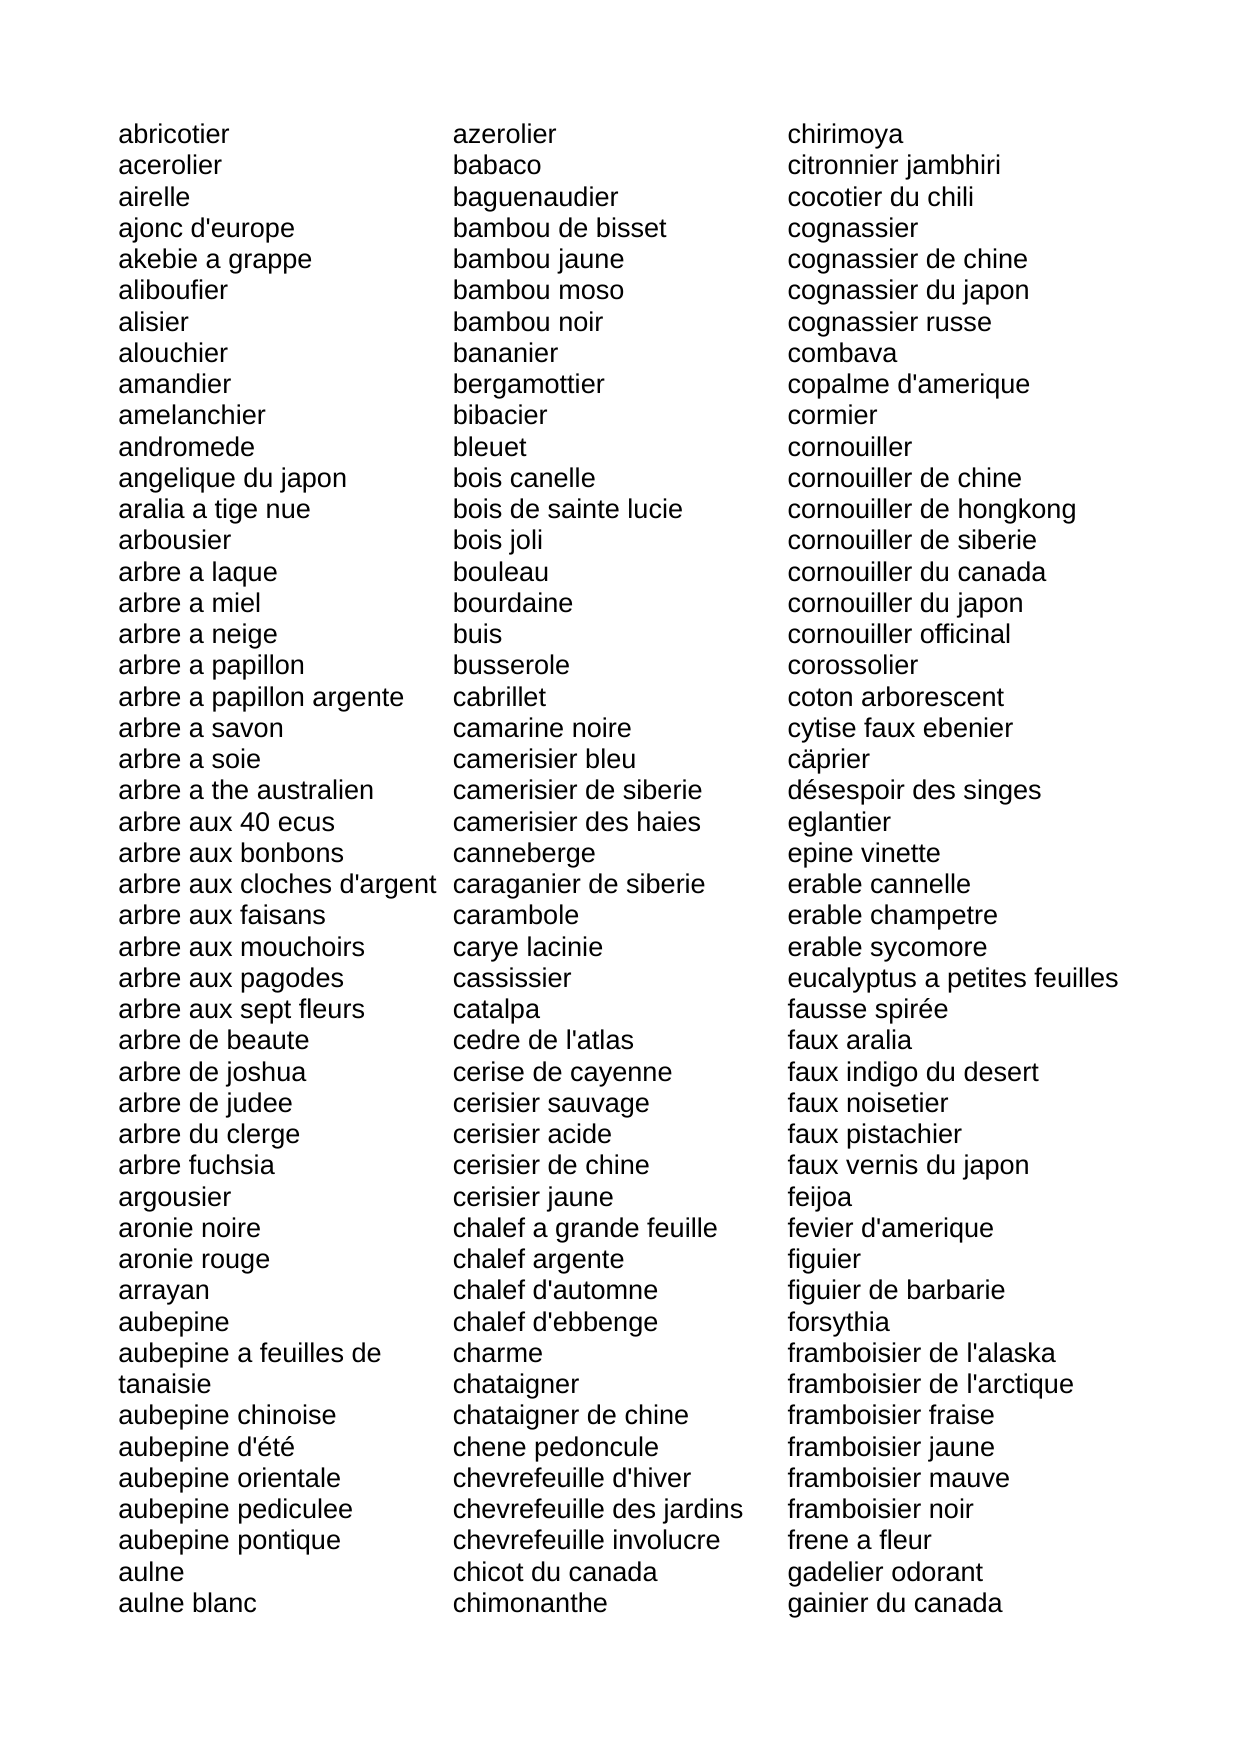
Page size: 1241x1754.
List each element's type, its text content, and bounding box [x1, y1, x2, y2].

text abricotier acerolier airelle ajonc d'europe akebie a grappe aliboufier alisier alouchier amandier amelanchier andromede angelique du japon aralia a tige nue arbousier arbre a laque arbre a miel arbre a neige arbre a papillon arbre a papillon argente arbre a savon arbre a soie arbre a the australien arbre aux 40 ecus arbre aux bonbons arbre aux cloches d'argent arbre aux faisans arbre aux mouchoirs arbre aux pagodes arbre aux sept fleurs arbre de beaute arbre de joshua arbre de judee arbre du clerge arbre fuchsia argousier aronie noire aronie rouge arrayan aubepine aubepine a feuilles de tanaisie aubepine chinoise aubepine d'été aubepine orientale aubepine pediculee aubepine pontique aulne aulne blanc azerolier babaco baguenaudier bambou de bisset bambou jaune bambou moso bambou noir bananier bergamottier bibacier bleuet bois canelle bois de sainte lucie bois joli bouleau bourdaine buis busserole cabrillet camarine noire camerisier bleu camerisier de siberie camerisier des haies canneberge caraganier de siberie carambole carye lacinie cassissier catalpa cedre de l'atlas cerise de cayenne cerisier sauvage cerisier acide cerisier de chine cerisier jaune chalef a grande feuille chalef argente chalef d'automne chalef d'ebbenge charme chataigner chataigner de chine chene pedoncule chevrefeuille d'hiver chevrefeuille des jardins chevrefeuille involucre chicot du canada chimonanthe chirimoya citronnier jambhiri cocotier du chili cognassier cognassier de chine cognassier du japon cognassier russe combava copalme d'amerique cormier cornouiller cornouiller de chine cornouiller de hongkong cornouiller de siberie cornouiller du canada cornouiller du japon cornouiller officinal corossolier coton arborescent cytise faux ebenier cäprier désespoir des singes eglantier epine vinette erable cannelle erable champetre erable sycomore eucalyptus a petites feuilles fausse spirée faux aralia faux indigo du desert faux noisetier faux pistachier faux vernis du japon feijoa fevier d'amerique figuier figuier de barbarie forsythia framboisier de l'alaska framboisier de l'arctique framboisier fraise framboisier jaune framboisier mauve framboisier noir frene a fleur gadelier odorant gainier du canada gatiller gaultherie genet a balais ginseng de siberie goji chinois goji jaune goji noir goufla goumi goyavier fraise goyavier jaune grenadier d'afghanistan grenadilla groseiller a maquereau groseiller blanc groseiller des alpes groseiller des chiens groseiller des montagnes groseiller dore groseiller herisse groseiller noir de la cote groseiller rose groseiller rouge groseiller sanguin hamamelis hetre hetre pourpre hickory houx ichang peda if indigotier jacquier jasmin d'hiver jasmin officinal jonova josta jujubier jujubier d'inde kaki noir karkade kaya ketmie kiwai kiwi kiwi de siberie koda kozo kumquat lampion chinois lardizabala laurier laurier benzoin laurier de californie laurier tin lavatere en arbre lespedeze lilas blanc lilas rose limettier de tahiti macqui magnolia magnolia a grandes fleurs magnolia du japon magnolia etoile mahonia a feuille de houx mandarinier manzanilla meleze merisier a grappe mesquite micocoulier micocoulier de virginie millepertuis arbustif mimosa kalkora mirabellier murier a papier murier a papier lacinie murier blanc murier blanc a feuilles dorées murier de l'ile de bonin murier des montagnes murier noir murier platane murier rouge myrte myrte a feuille de hebe neflier neflier doux nerprun noisetier noisetier de byzance noyer noyer a fruit rouge noyer bijou noyer de mandchourie noyer du japon noyer en grappe noyer pourpre olivier olivier de boheme oranger des osages oranger du mexique orme orme champêtre orme de samarie orme de siberie palmier a chanvre palmier jupon papayer passiflore banane passiflore bleue passiflore officinale paw-paw pecanier pecher peuplier tremble piment royal pin blanc de chine pin blanc du japon pin coreen pin des alpes pin pignon pistachier pivoine jaune plaqueminier plaqueminier de virginie poire du xinjang poire ya poire-coing poirier poirier de bollwiller poirier de chine poirier nashi poivrier de sechuan poivrier du japon poivrier rose pomelo enzo pomme des kangourous pomme douce pommier pommier rouge poncire pourpier de mer prunellier prunier prunier abricot prunier d'automne prunier du natal prunier myrobolan prunier pourpre prunier siberien prunier-abricot hybride puya ragoumier raisin d'amerique raisinier reglisse reglisse de chine reine claudier rhododendron robinier faux acacia ronce ronce bleue ronce de taiwan ronce du japon ronce du thibet ronce hybride ronce jaune ronce odorante ronce palmee ronce remarquable rosier bleu rosier de provins rosier grimpant banksia rosier parfume rosier pimprenelle rosier rouille rosier rugueux rosier velu réglisse de russie sassafras saule blanc saule marsault savonnier seringat sorbier de fontainebleau sorbier de suede sorbier de wilford sorbier des oiseleurs sorbopyrus roumain sorbopyrus slovene spartier staphylier de colchide styrax a grandes feuilles sumac limonade sumac odorant sureau bleu sureau d'armenie sureau noir sureau rouge symphorine tamarillo tamarillo jaune tamarix temu du chili theier thuya tilleul a larges feuilles tilleul a petites feuilles tilleul de henry trebizond tulipier udo ugni ugni noir vigne vigne chocolat vigne chocolat argentee vigne chocolat blanche vigne d'amour vigne de porcelaine vigne interdite viorne d'hiver viorne lantane viorne obier viorne trilobee yucca yucca baillonnette yuzu [118, 118, 1122, 1618]
